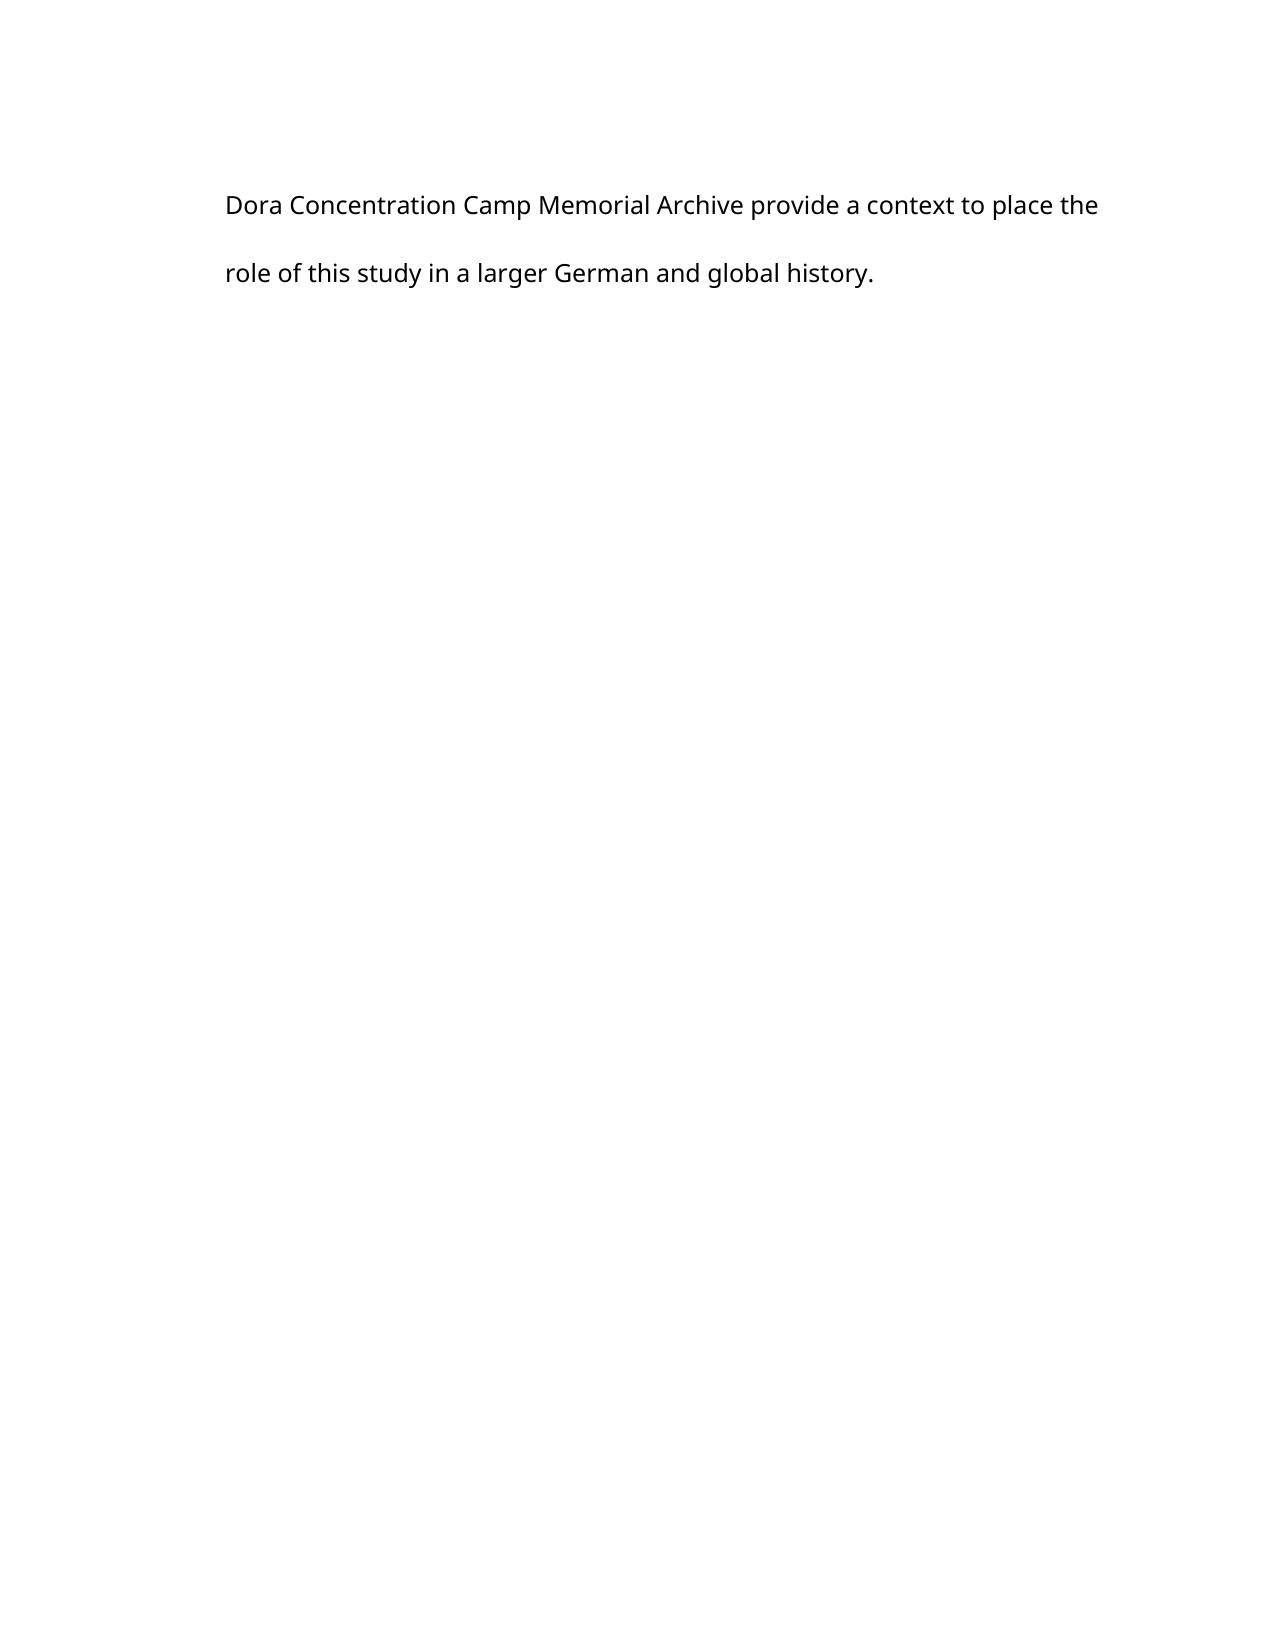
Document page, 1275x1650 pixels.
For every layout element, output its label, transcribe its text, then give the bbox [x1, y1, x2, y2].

text Dora Concentration Camp Memorial Archive provide a context to place the role of this study in a larger German and global history. [225, 187, 1125, 290]
